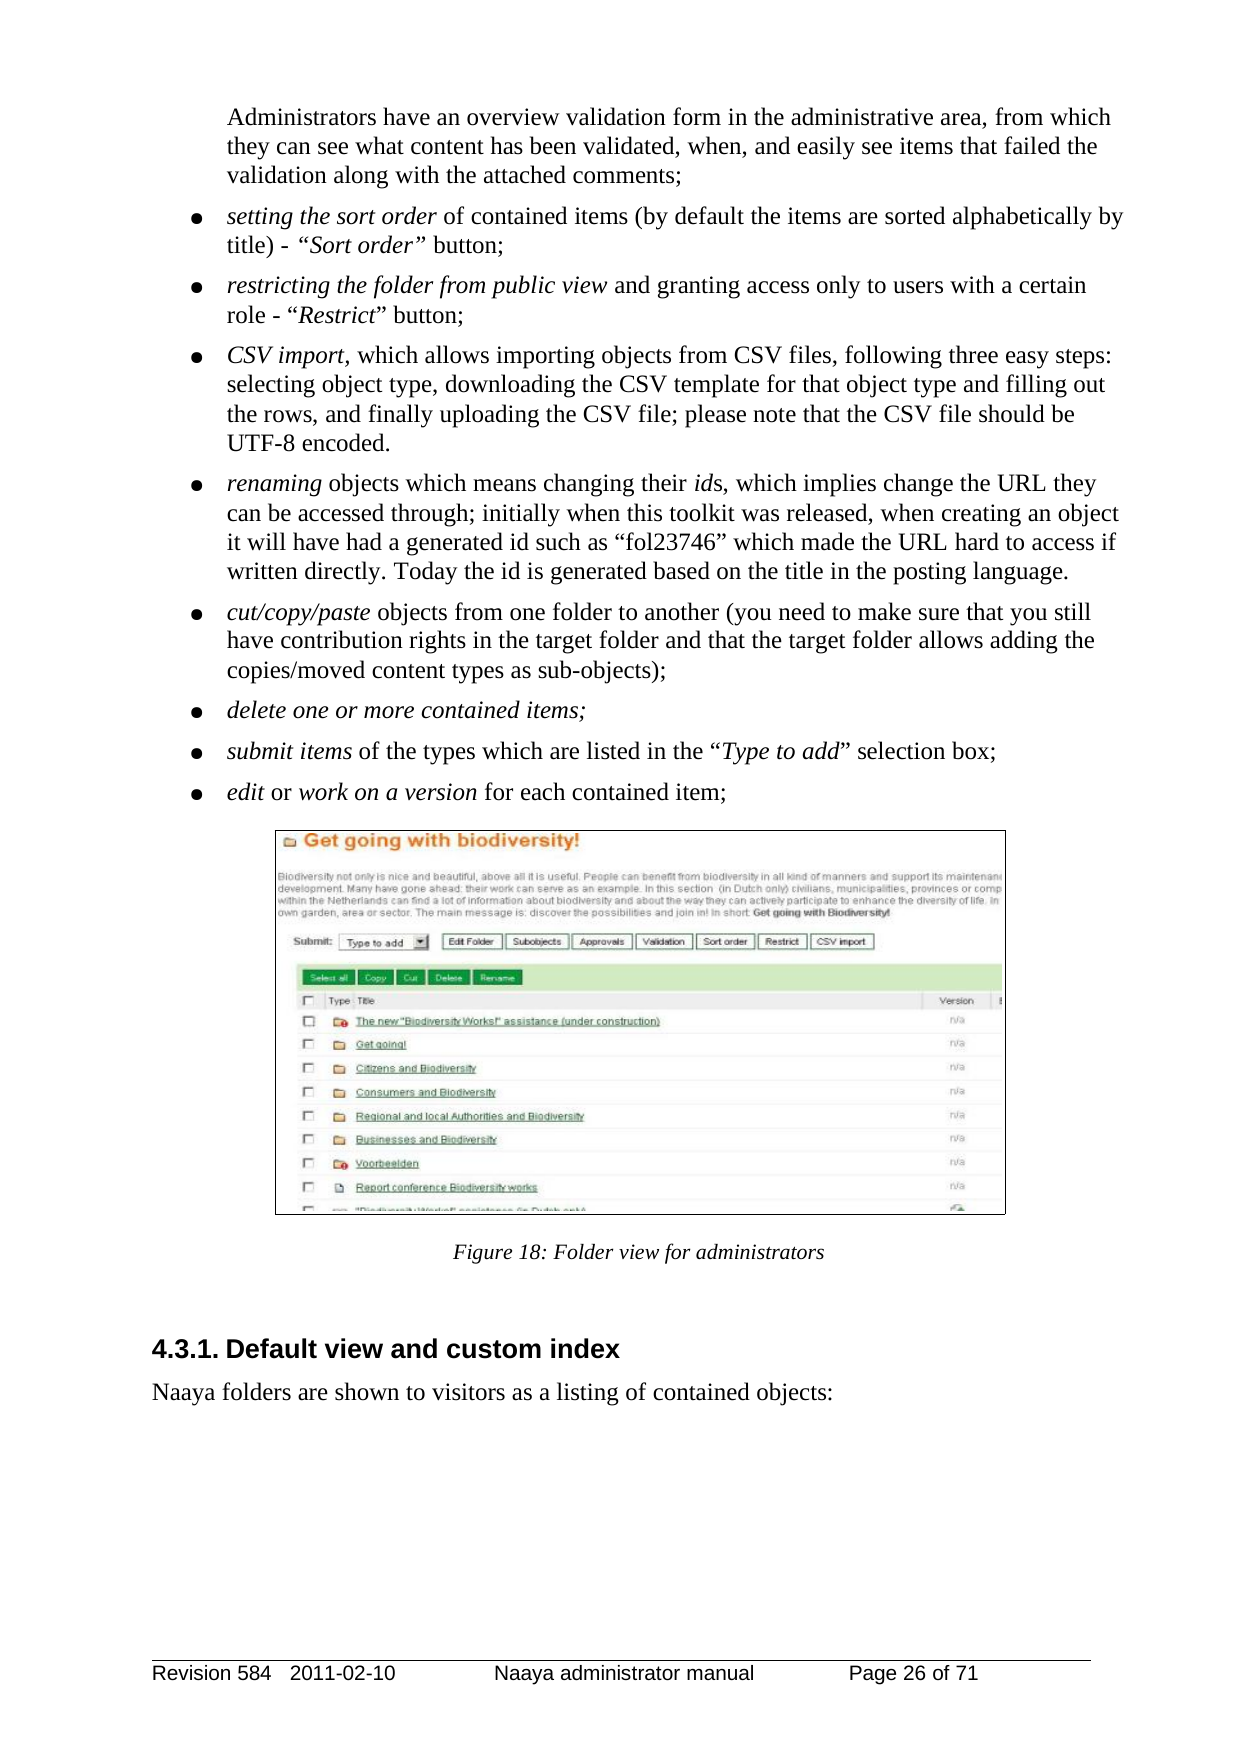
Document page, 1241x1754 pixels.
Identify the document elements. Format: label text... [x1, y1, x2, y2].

list edit or work on a version for each contained item; [189, 777, 1128, 806]
list Administrators have an overview validation form in the administrative area, from which they can see what content has been validated, when, and easily see items that failed the validation along with the attached comments; [189, 102, 1128, 189]
list submit items of the types which are listed in the “Type to add” selection box; [189, 736, 1128, 765]
list [263, 818, 1017, 1239]
list Figure 18: Folder view for administrators [263, 1239, 1017, 1264]
list restricting the folder from public view and granting access only to users with a certain role - “Restrict” button; [189, 270, 1128, 328]
list setting the sort order of contained items (by default the items are sorted alphabetically by title) - “Sort order” button; [189, 201, 1128, 259]
list cut/copy/paste objects from one folder to another (you need to make sure that you still have contribution rights in the target folder and that the target folder allows adding the copies/moved content types as sub-objects); [189, 596, 1128, 683]
list CSV import, which allows importing objects from CSV files, following three easy steps: selecting object type, downloading the CSV template for that object type and filling out the rows, and finally uploading the CSV file; please note that the CSV file should be UTF-8 encoded. [189, 340, 1128, 457]
text Naaya folders are shown to visitors as a listing of contained objects: [152, 1377, 1128, 1406]
picture [277, 833, 1002, 1211]
list delete one or more contained items; [189, 695, 1128, 724]
subtitle Default view and custom index [152, 1333, 1128, 1364]
list renaming objects which means changing their ids, which implies change the URL they can be accessed through; initially when this toolkit was released, when creating an object it will have had a generated id such as “fol23746” which made the URL hard to access if written directly. Today the id is generated based on the title in the posting language. [189, 468, 1128, 584]
